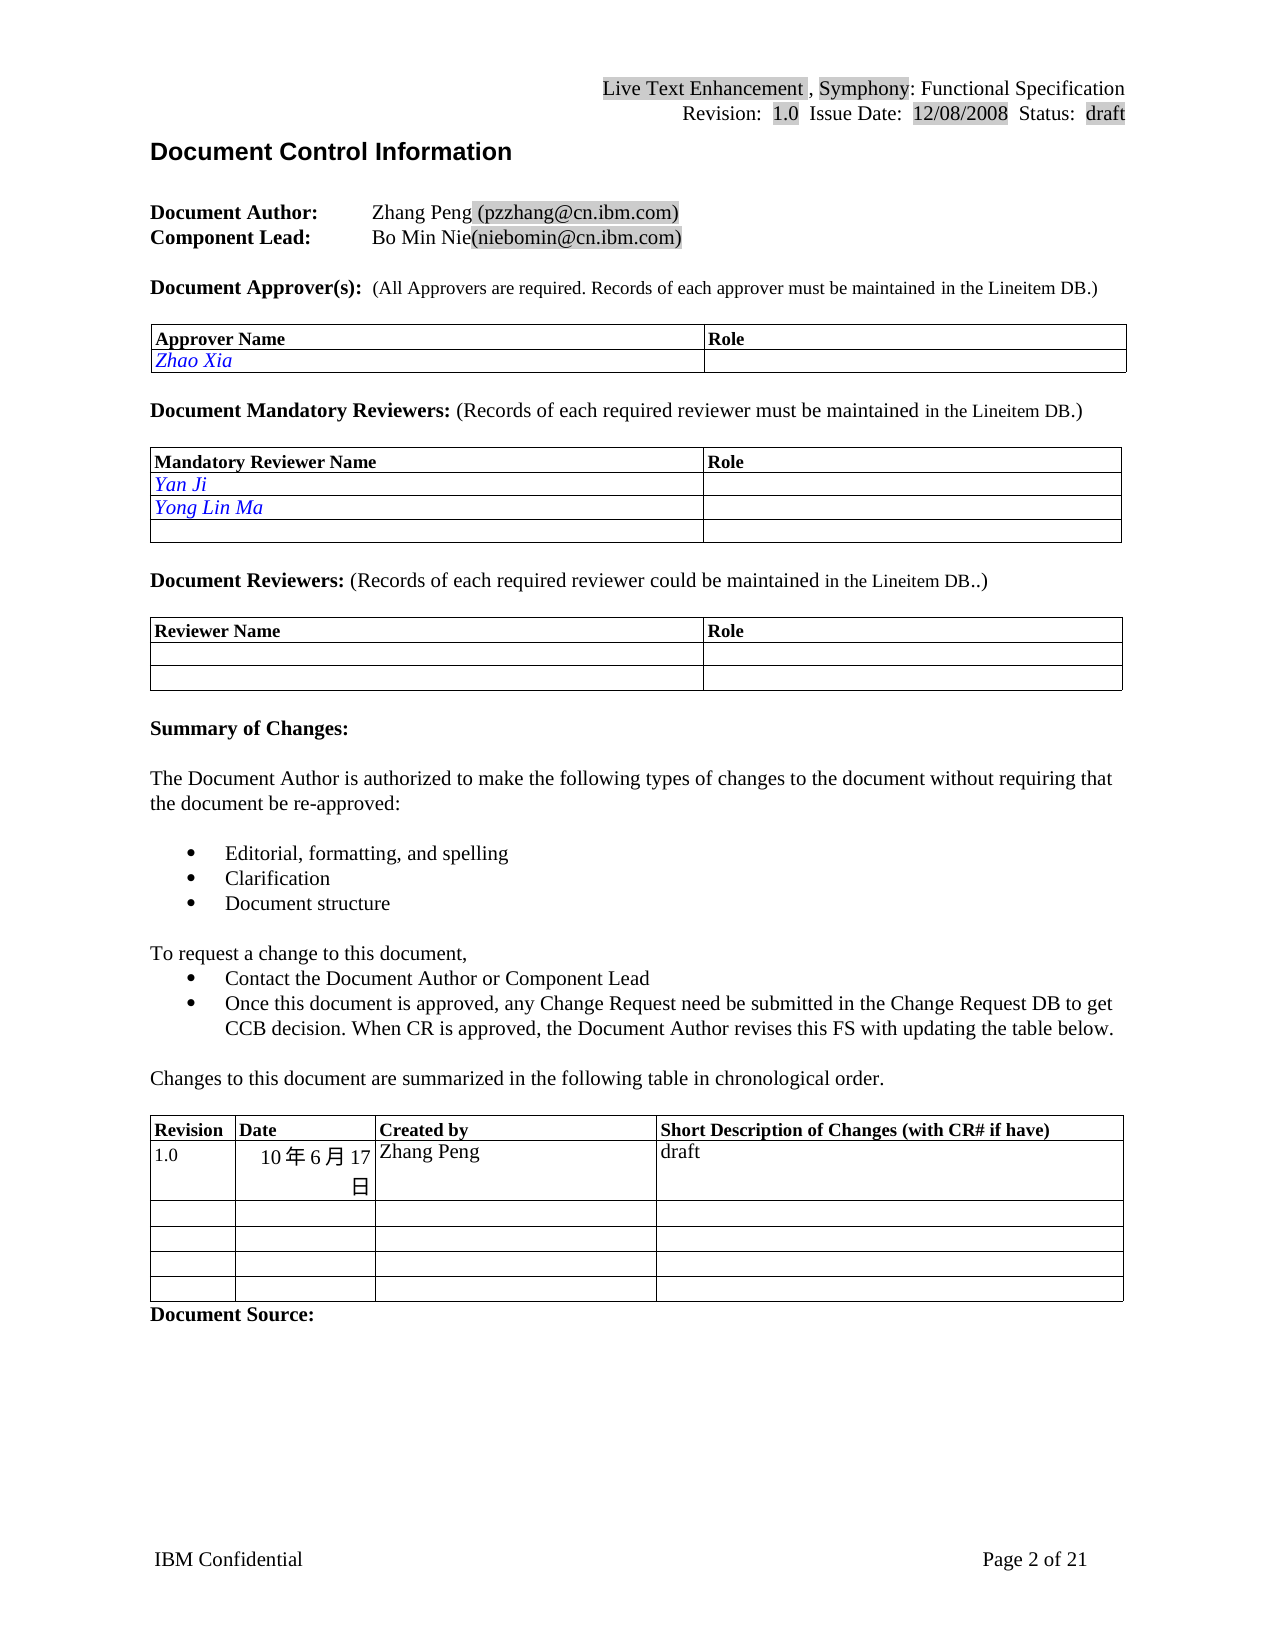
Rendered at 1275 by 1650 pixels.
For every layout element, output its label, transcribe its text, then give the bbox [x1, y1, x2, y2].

table_cell [151, 520, 703, 542]
table_header Short Description of Changes (with CR# if have) [657, 1116, 1123, 1140]
text Document Reviewers: (Records of each required reviewer could be maintained in the Lineitem DB..) [150, 567, 1125, 592]
table_cell 6/17/10 [236, 1141, 375, 1200]
text Document Approver(s): (All Approvers are required. Records of each approver must be maintained in the Lineitem DB.) [150, 274, 1125, 299]
table_cell [151, 1252, 235, 1276]
text Document Mandatory Reviewers: (Records of each required reviewer must be maintained in the Lineitem DB.) [150, 397, 1125, 422]
table_header Date [236, 1116, 375, 1140]
table_cell 1.0 [151, 1141, 235, 1200]
table_header Role [704, 618, 1122, 642]
table_cell draft [657, 1141, 1123, 1200]
table_cell [657, 1252, 1123, 1276]
list Document structure [187, 890, 1125, 915]
table_cell [704, 643, 1122, 665]
table_cell [151, 1201, 235, 1226]
table_cell [704, 666, 1122, 690]
list Clarification [187, 865, 1125, 890]
table_cell [705, 350, 1126, 372]
list Contact the Document Author or Component Lead [187, 965, 1125, 990]
table_cell Zhang Peng [376, 1141, 656, 1200]
table_cell [704, 496, 1121, 518]
table_cell [704, 473, 1121, 495]
list Once this document is approved, any Change Request need be submitted in the Change Request DB to get CCB decision. When CR is approved, the Document Author revises this FS with updating the table below. [187, 990, 1125, 1040]
table_cell [376, 1201, 656, 1226]
table_cell [151, 1227, 235, 1251]
text Component Lead: Bo Min Nie(niebomin@cn.ibm.com) [150, 224, 1125, 249]
table_cell Zhao Xia [152, 350, 704, 372]
table_header Mandatory Reviewer Name [151, 448, 703, 472]
text Changes to this document are summarized in the following table in chronological order. [150, 1065, 1125, 1090]
table_cell [657, 1277, 1123, 1301]
table_header Role [705, 325, 1126, 349]
text To request a change to this document, [150, 940, 1125, 965]
table_cell [151, 1277, 235, 1301]
table_header Approver Name [152, 325, 704, 349]
table_header Created by [376, 1116, 656, 1140]
table_cell [236, 1227, 375, 1251]
list Editorial, formatting, and spelling [187, 840, 1125, 865]
table_cell Yan Ji [151, 473, 703, 495]
table_cell [704, 520, 1121, 542]
table_cell [376, 1277, 656, 1301]
table_cell [151, 666, 703, 690]
table_header Reviewer Name [151, 618, 703, 642]
table_cell [236, 1201, 375, 1226]
table_cell [151, 643, 703, 665]
table_cell [376, 1252, 656, 1276]
table_cell [657, 1227, 1123, 1251]
table_cell [236, 1252, 375, 1276]
table_cell [657, 1201, 1123, 1226]
table_header Revision [151, 1116, 235, 1140]
text Document Control Information [150, 138, 1125, 166]
table_cell [236, 1277, 375, 1301]
text Document Author: Zhang Peng (pzzhang@cn.ibm.com) [150, 199, 1125, 224]
text The Document Author is authorized to make the following types of changes to the document without requiring that the document be re-approved: [150, 765, 1125, 815]
table_cell Yong Lin Ma [151, 496, 703, 518]
table_cell [376, 1227, 656, 1251]
table_header Role [704, 448, 1121, 472]
text Document Source: [150, 1301, 1125, 1326]
text Summary of Changes: [150, 715, 1125, 740]
